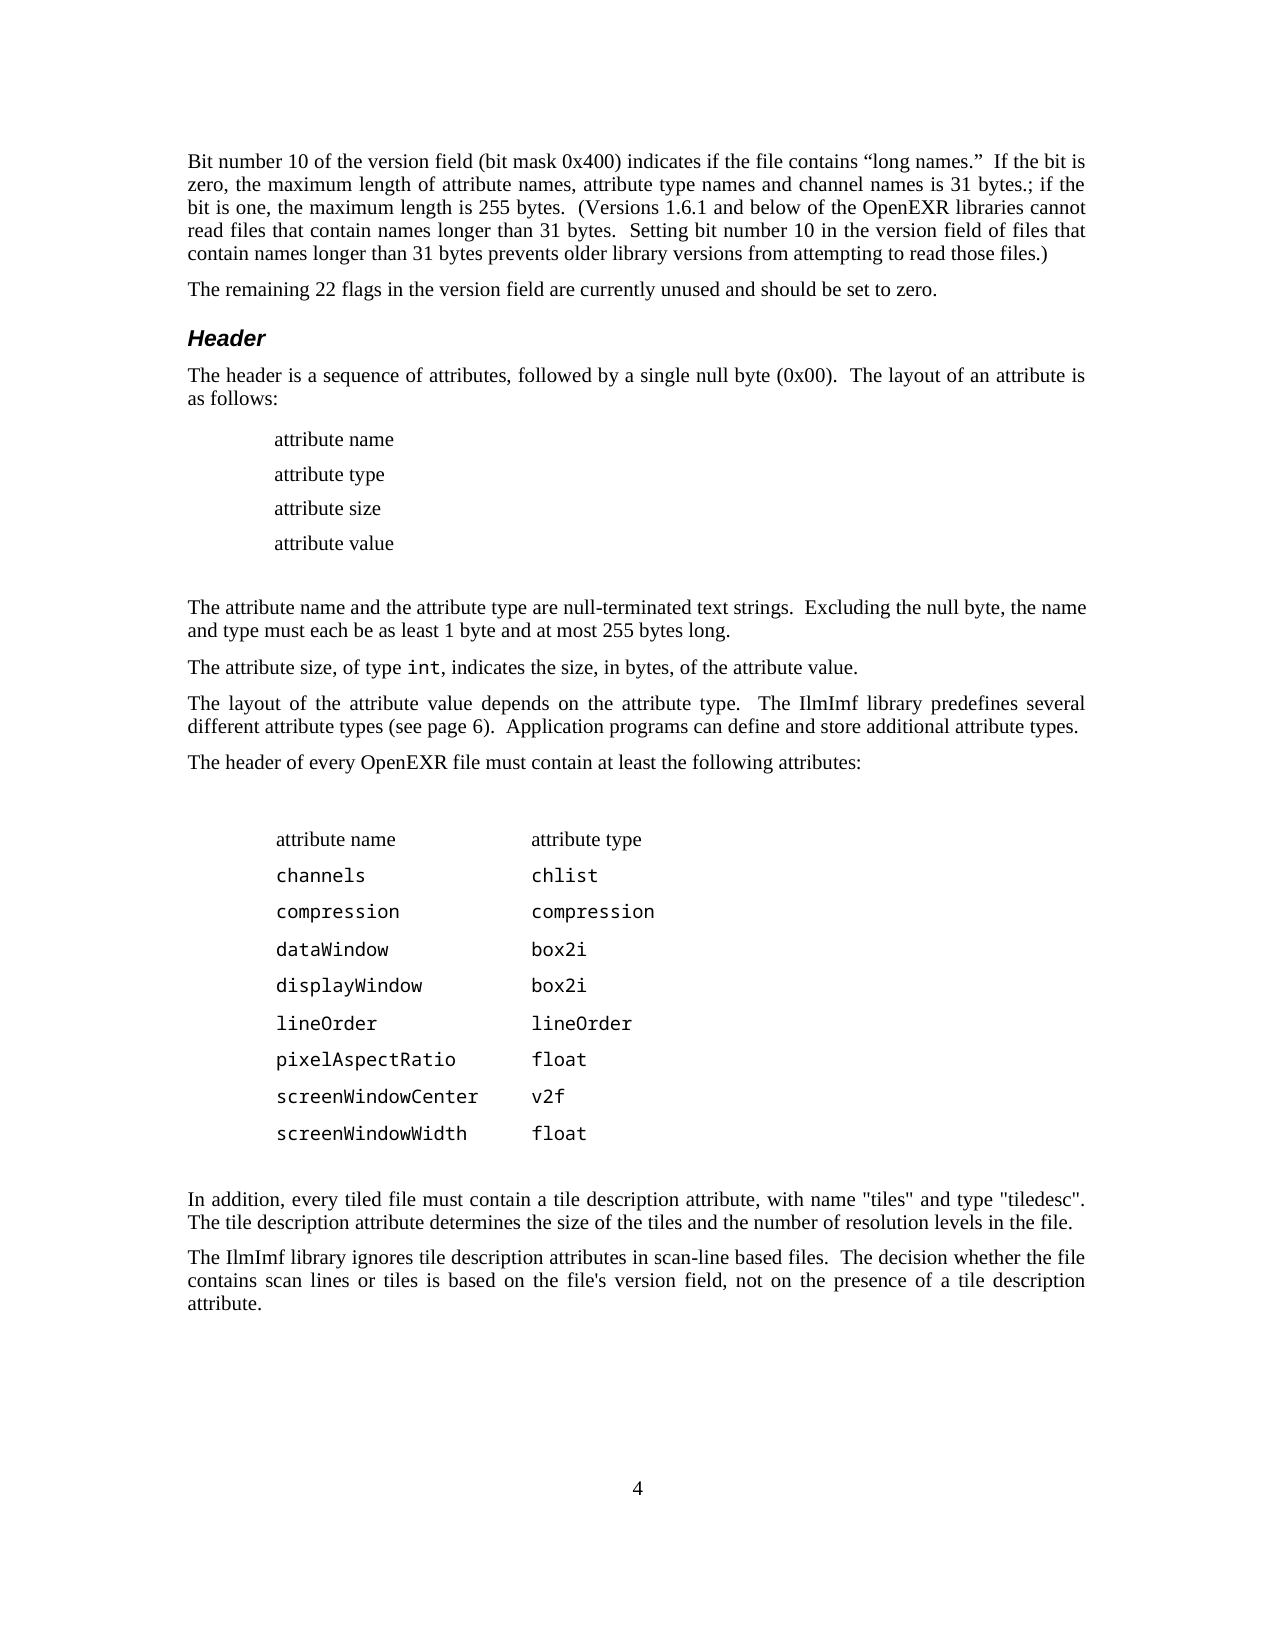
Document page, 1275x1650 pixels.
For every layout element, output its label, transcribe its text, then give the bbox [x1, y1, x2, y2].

table_cell channels [270, 856, 525, 893]
table_header attribute name [269, 422, 1087, 457]
text The header is a sequence of attributes, followed by a single null byte (0x00). The layout of an attribute is as follows: [187, 364, 1087, 410]
table_cell attribute size [269, 491, 1087, 526]
table_cell screenWindowCenter [270, 1078, 525, 1115]
table_cell lineOrder [525, 1004, 690, 1041]
table_header attribute type [525, 822, 690, 856]
table_cell screenWindowWidth [270, 1115, 525, 1152]
table_header attribute name [270, 822, 525, 856]
table_cell chlist [525, 856, 690, 893]
table_cell box2i [525, 930, 690, 967]
text The attribute name and the attribute type are null-terminated text strings. Excluding the null byte, the name and type must each be as least 1 byte and at most 255 bytes long. [187, 596, 1087, 642]
text The attribute size, of type int, indicates the size, in bytes, of the attribute value. [187, 654, 1087, 680]
text The IlmImf library ignores tile description attributes in scan-line based files. The decision whether the file contains scan lines or tiles is based on the file's version field, not on the presence of a tile description attribute. [187, 1246, 1087, 1315]
text Bit number 10 of the version field (bit mask 0x400) indicates if the file contains “long names.” If the bit is zero, the maximum length of attribute names, attribute type names and channel names is 31 bytes.; if the bit is one, the maximum length is 255 bytes. (Versions 1.6.1 and below of the OpenEXR libraries cannot read files that contain names longer than 31 bytes. Setting bit number 10 in the version field of files that contain names longer than 31 bytes prevents older library versions from attempting to read those files.) [187, 150, 1087, 265]
subtitle Header [187, 326, 1087, 351]
text In addition, every tiled file must contain a tile description attribute, with name "tiles" and type "tiledesc". The tile description attribute determines the size of the tiles and the number of resolution levels in the file. [187, 1188, 1087, 1234]
table_cell float [525, 1115, 690, 1152]
table_cell compression [525, 893, 690, 930]
table_cell dataWindow [270, 930, 525, 967]
table_cell attribute type [269, 457, 1087, 491]
table_cell box2i [525, 967, 690, 1004]
table_cell lineOrder [270, 1004, 525, 1041]
table_cell compression [270, 893, 525, 930]
table_cell float [525, 1041, 690, 1078]
text The header of every OpenEXR file must contain at least the following attributes: [187, 751, 1087, 774]
text The layout of the attribute value depends on the attribute type. The IlmImf library predefines several different attribute types (see page 6). Application programs can define and store additional attribute types. [187, 692, 1087, 738]
table_cell v2f [525, 1078, 690, 1115]
table_cell attribute value [269, 526, 1087, 560]
table_cell displayWindow [270, 967, 525, 1004]
text The remaining 22 flags in the version field are currently unused and should be set to zero. [187, 278, 1087, 301]
table_cell pixelAspectRatio [270, 1041, 525, 1078]
